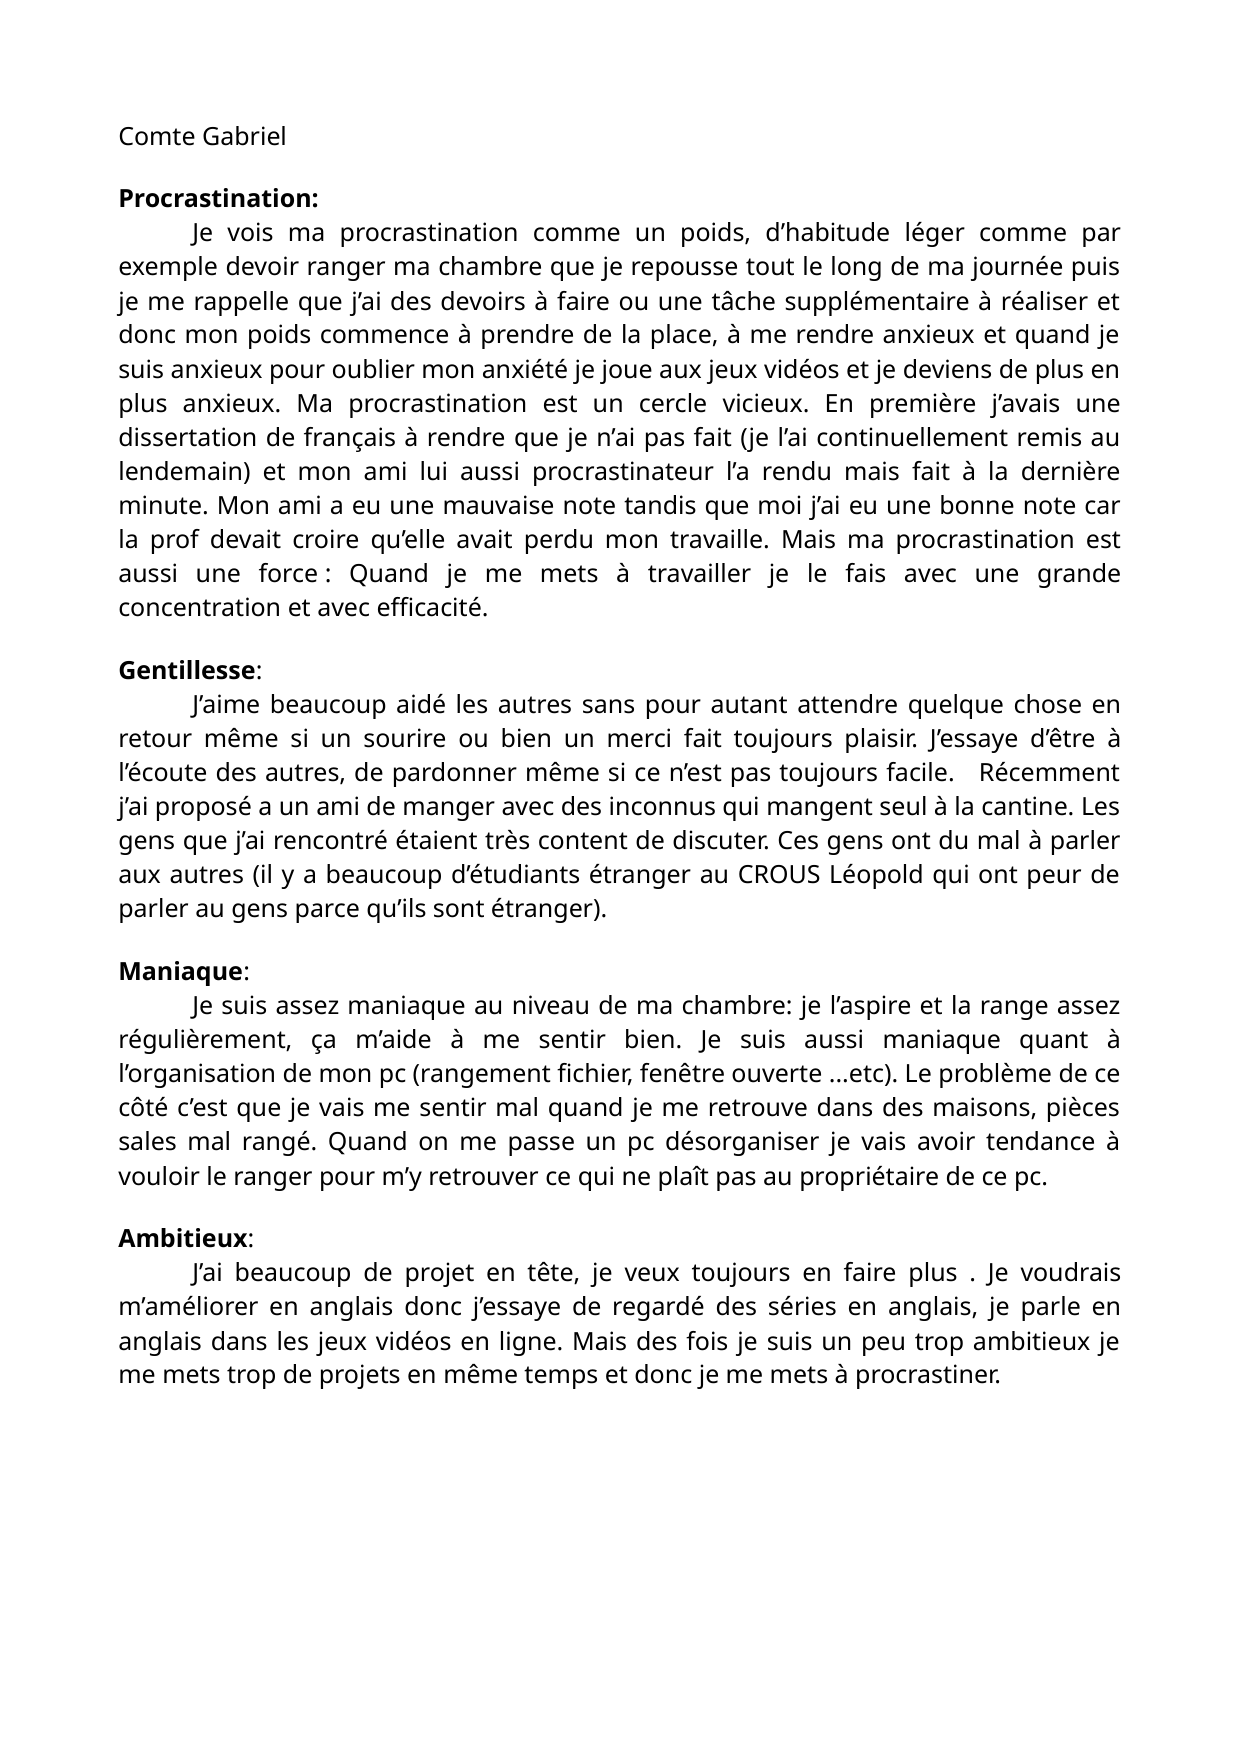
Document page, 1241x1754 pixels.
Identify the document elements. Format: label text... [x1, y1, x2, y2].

text Je suis assez maniaque au niveau de ma chambre: je l’aspire et la range assez régulièrement, ça m’aide à me sentir bien. Je suis aussi maniaque quant à l’organisation de mon pc (rangement fichier, fenêtre ouverte ...etc). Le problème de ce côté c’est que je vais me sentir mal quand je me retrouve dans des maisons, pièces sales mal rangé. Quand on me passe un pc désorganiser je vais avoir tendance à vouloir le ranger pour m’y retrouver ce qui ne plaît pas au propriétaire de ce pc. [118, 988, 1122, 1192]
text Je vois ma procrastination comme un poids, d’habitude léger comme par exemple devoir ranger ma chambre que je repousse tout le long de ma journée puis je me rappelle que j’ai des devoirs à faire ou une tâche supplémentaire à réaliser et donc mon poids commence à prendre de la place, à me rendre anxieux et quand je suis anxieux pour oublier mon anxiété je joue aux jeux vidéos et je deviens de plus en plus anxieux. Ma procrastination est un cercle vicieux. En première j’avais une dissertation de français à rendre que je n’ai pas fait (je l’ai continuellement remis au lendemain) et mon ami lui aussi procrastinateur l’a rendu mais fait à la dernière minute. Mon ami a eu une mauvaise note tandis que moi j’ai eu une bonne note car la prof devait croire qu’elle avait perdu mon travaille. Mais ma procrastination est aussi une force : Quand je me mets à travailler je le fais avec une grande concentration et avec efficacité. [118, 215, 1122, 624]
text Ambitieux: [118, 1221, 1122, 1255]
text Comte Gabriel [118, 118, 1122, 152]
text Gentillesse: [118, 652, 1122, 687]
text J’ai beaucoup de projet en tête, je veux toujours en faire plus . Je voudrais m’améliorer en anglais donc j’essaye de regardé des séries en anglais, je parle en anglais dans les jeux vidéos en ligne. Mais des fois je suis un peu trop ambitieux je me mets trop de projets en même temps et donc je me mets à procrastiner. [118, 1255, 1122, 1391]
text Procrastination: [118, 181, 1122, 215]
text Maniaque: [118, 954, 1122, 988]
text J’aime beaucoup aidé les autres sans pour autant attendre quelque chose en retour même si un sourire ou bien un merci fait toujours plaisir. J’essaye d’être à l’écoute des autres, de pardonner même si ce n’est pas toujours facile. Récemment j’ai proposé a un ami de manger avec des inconnus qui mangent seul à la cantine. Les gens que j’ai rencontré étaient très content de discuter. Ces gens ont du mal à parler aux autres (il y a beaucoup d’étudiants étranger au CROUS Léopold qui ont peur de parler au gens parce qu’ils sont étranger). [118, 687, 1122, 925]
